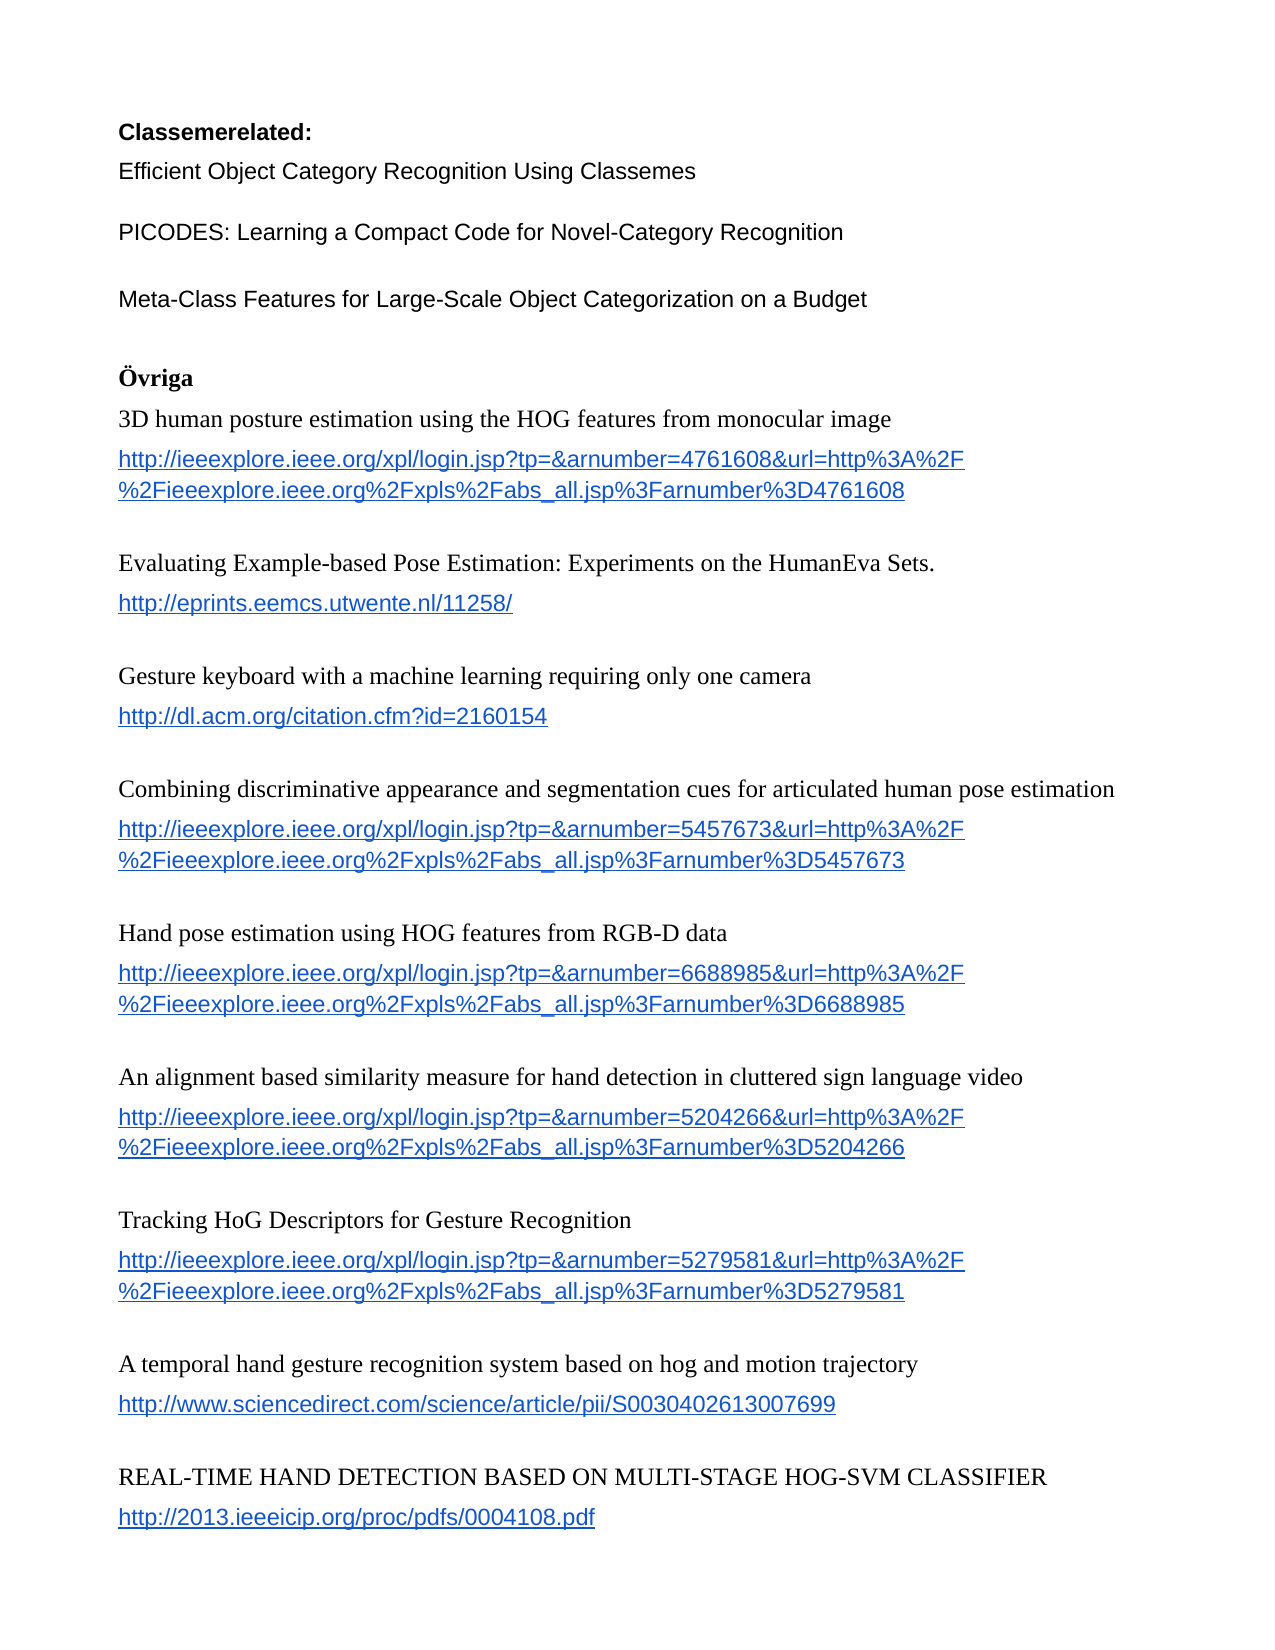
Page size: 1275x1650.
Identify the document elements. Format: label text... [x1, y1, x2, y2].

text 3D human posture estimation using the HOG features from monocular image [118, 404, 1157, 433]
text http://www.sciencedirect.com/science/article/pii/S0030402613007699 [118, 1391, 1157, 1417]
text Efficient Object Category Recognition Using Classemes [118, 157, 1157, 184]
text http://eprints.eemcs.utwente.nl/11258/ [118, 589, 1157, 616]
text Hand pose estimation using HOG features from RGB-D data [118, 918, 1157, 947]
text Combining discriminative appearance and segmentation cues for articulated human pose estimation [118, 774, 1157, 803]
text A temporal hand gesture recognition system based on hog and motion trajectory [118, 1349, 1157, 1378]
text Meta-Class Features for Large-Scale Object Categorization on a Budget [118, 286, 1157, 312]
text Classemerelated: [118, 118, 1157, 145]
text PICODES: Learning a Compact Code for Novel-Category Recognition [118, 219, 1157, 246]
text Gesture keyboard with a machine learning requiring only one camera [118, 661, 1157, 690]
text http://2013.ieeeicip.org/proc/pdfs/0004108.pdf [118, 1504, 1157, 1531]
text An alignment based similarity measure for hand detection in cluttered sign language video [118, 1062, 1157, 1091]
text http://ieeexplore.ieee.org/xpl/login.jsp?tp=&arnumber=4761608&url=http%3A%2F%2Fieeexplore.ieee.org%2Fxpls%2Fabs_all.jsp%3Farnumber%3D4761608 [118, 446, 1157, 503]
text http://ieeexplore.ieee.org/xpl/login.jsp?tp=&arnumber=5457673&url=http%3A%2F%2Fieeexplore.ieee.org%2Fxpls%2Fabs_all.jsp%3Farnumber%3D5457673 [118, 816, 1157, 873]
text Evaluating Example-based Pose Estimation: Experiments on the HumanEva Sets. [118, 548, 1157, 577]
text http://ieeexplore.ieee.org/xpl/login.jsp?tp=&arnumber=5279581&url=http%3A%2F%2Fieeexplore.ieee.org%2Fxpls%2Fabs_all.jsp%3Farnumber%3D5279581 [118, 1247, 1157, 1304]
text http://dl.acm.org/citation.cfm?id=2160154 [118, 702, 1157, 729]
text REAL-TIME HAND DETECTION BASED ON MULTI-STAGE HOG-SVM CLASSIFIER [118, 1462, 1157, 1491]
text Övriga [118, 363, 1157, 392]
text http://ieeexplore.ieee.org/xpl/login.jsp?tp=&arnumber=6688985&url=http%3A%2F%2Fieeexplore.ieee.org%2Fxpls%2Fabs_all.jsp%3Farnumber%3D6688985 [118, 959, 1157, 1017]
text http://ieeexplore.ieee.org/xpl/login.jsp?tp=&arnumber=5204266&url=http%3A%2F%2Fieeexplore.ieee.org%2Fxpls%2Fabs_all.jsp%3Farnumber%3D5204266 [118, 1103, 1157, 1161]
text Tracking HoG Descriptors for Gesture Recognition [118, 1206, 1157, 1234]
